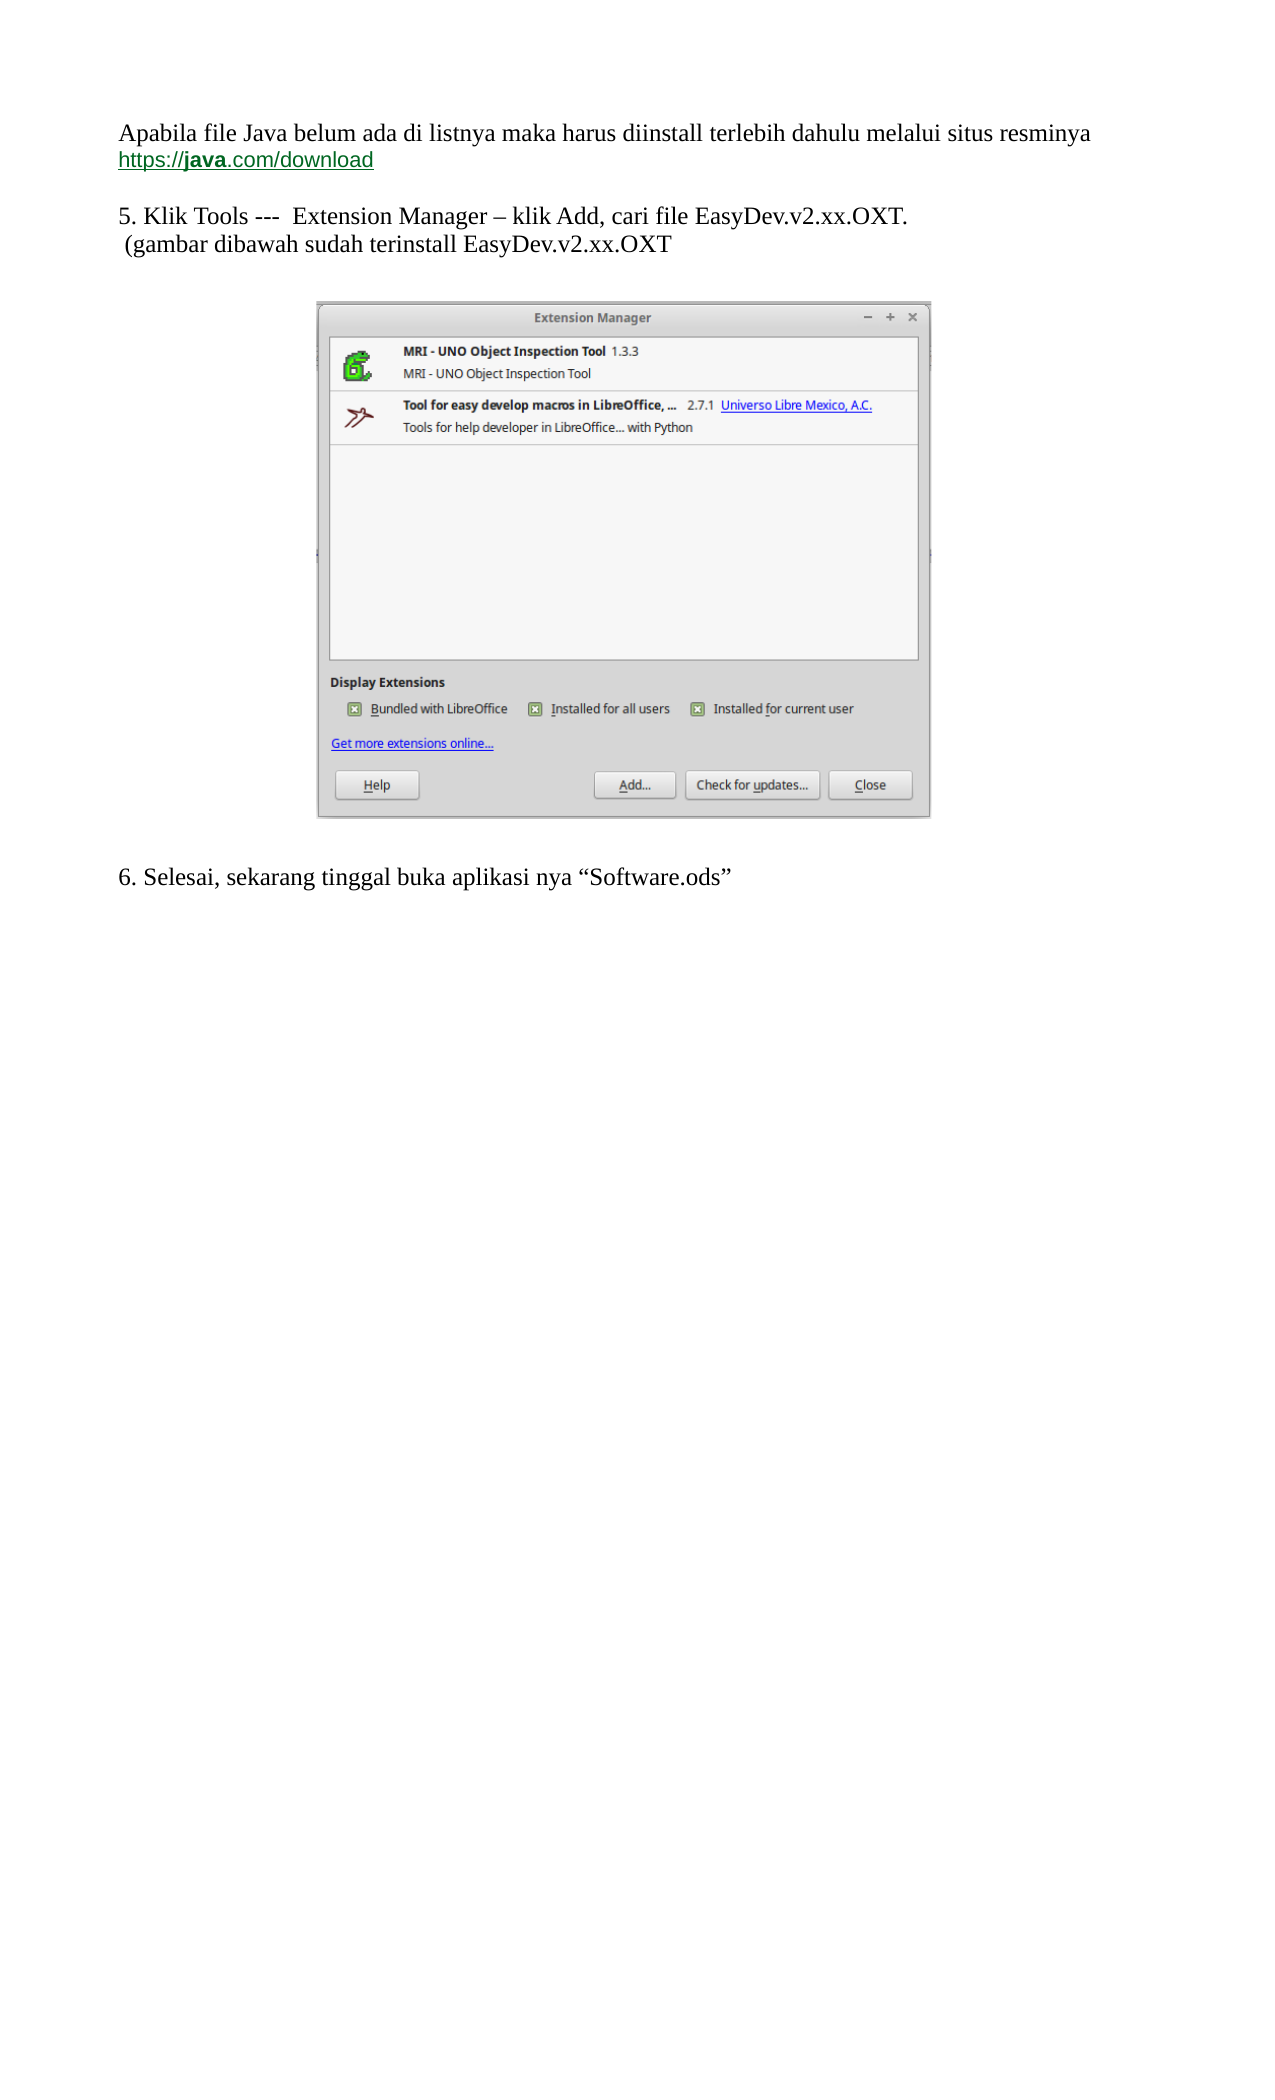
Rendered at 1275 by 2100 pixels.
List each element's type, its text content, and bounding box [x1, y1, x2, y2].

text 5. Klik Tools --- Extension Manager – klik Add, cari file EasyDev.v2.xx.OXT. [118, 201, 1157, 229]
picture [316, 301, 932, 819]
text 6. Selesai, sekarang tinggal buka aplikasi nya “Software.ods” [118, 862, 1157, 891]
text Apabila file Java belum ada di listnya maka harus diinstall terlebih dahulu melalui situs resminya https://java.com/download [118, 118, 1157, 172]
text (gambar dibawah sudah terinstall EasyDev.v2.xx.OXT [118, 229, 1157, 258]
